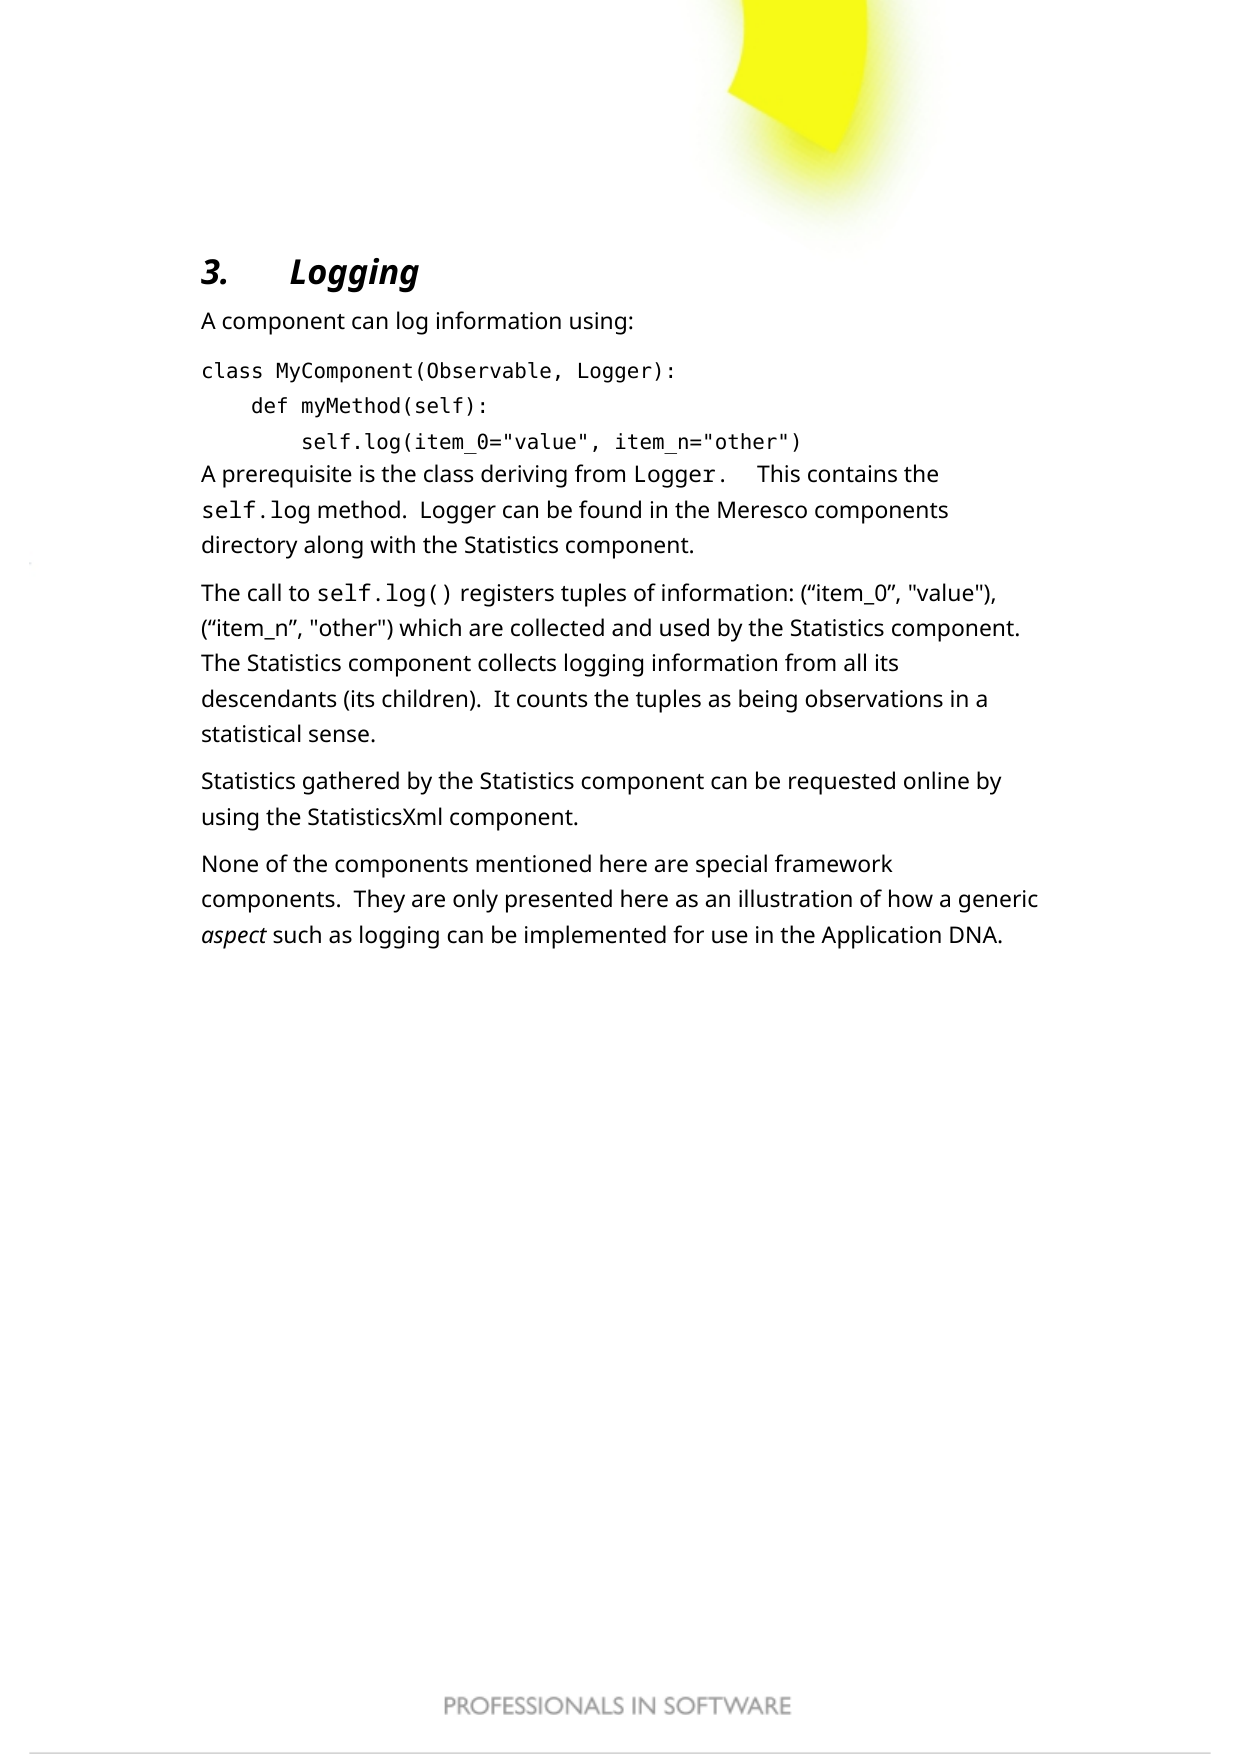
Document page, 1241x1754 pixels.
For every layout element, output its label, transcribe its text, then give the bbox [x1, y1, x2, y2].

picture [220, 749, 1021, 761]
subtitle Logging [201, 248, 1039, 295]
picture [220, 561, 1021, 572]
picture [220, 950, 1021, 1277]
text self.log(item_0="value", item_n="other") [201, 419, 1039, 454]
text None of the components mentioned here are special framework components. They are only presented here as an illustration of how a generic aspect such as logging can be implemented for use in the Application DNA. [201, 844, 1039, 950]
text class MyComponent(Observable, Logger): [201, 348, 1039, 383]
text A prerequisite is the class deriving from Logger. This contains the self.log method. Logger can be found in the Meresco components directory along with the Statistics component. [201, 454, 1039, 561]
text def myMethod(self): [201, 383, 1039, 419]
text A component can log information using: [201, 301, 1039, 336]
text The call to self.log() registers tuples of information: (“item_0”, "value"), (“item_n”, "other") which are collected and used by the Statistics component. The Statistics component collects logging information from all its descendants (its children). It counts the tuples as being observations in a statistical sense. [201, 572, 1039, 749]
text Statistics gathered by the Statistics component can be requested online by using the StatisticsXml component. [201, 761, 1039, 832]
picture [220, 832, 1021, 844]
